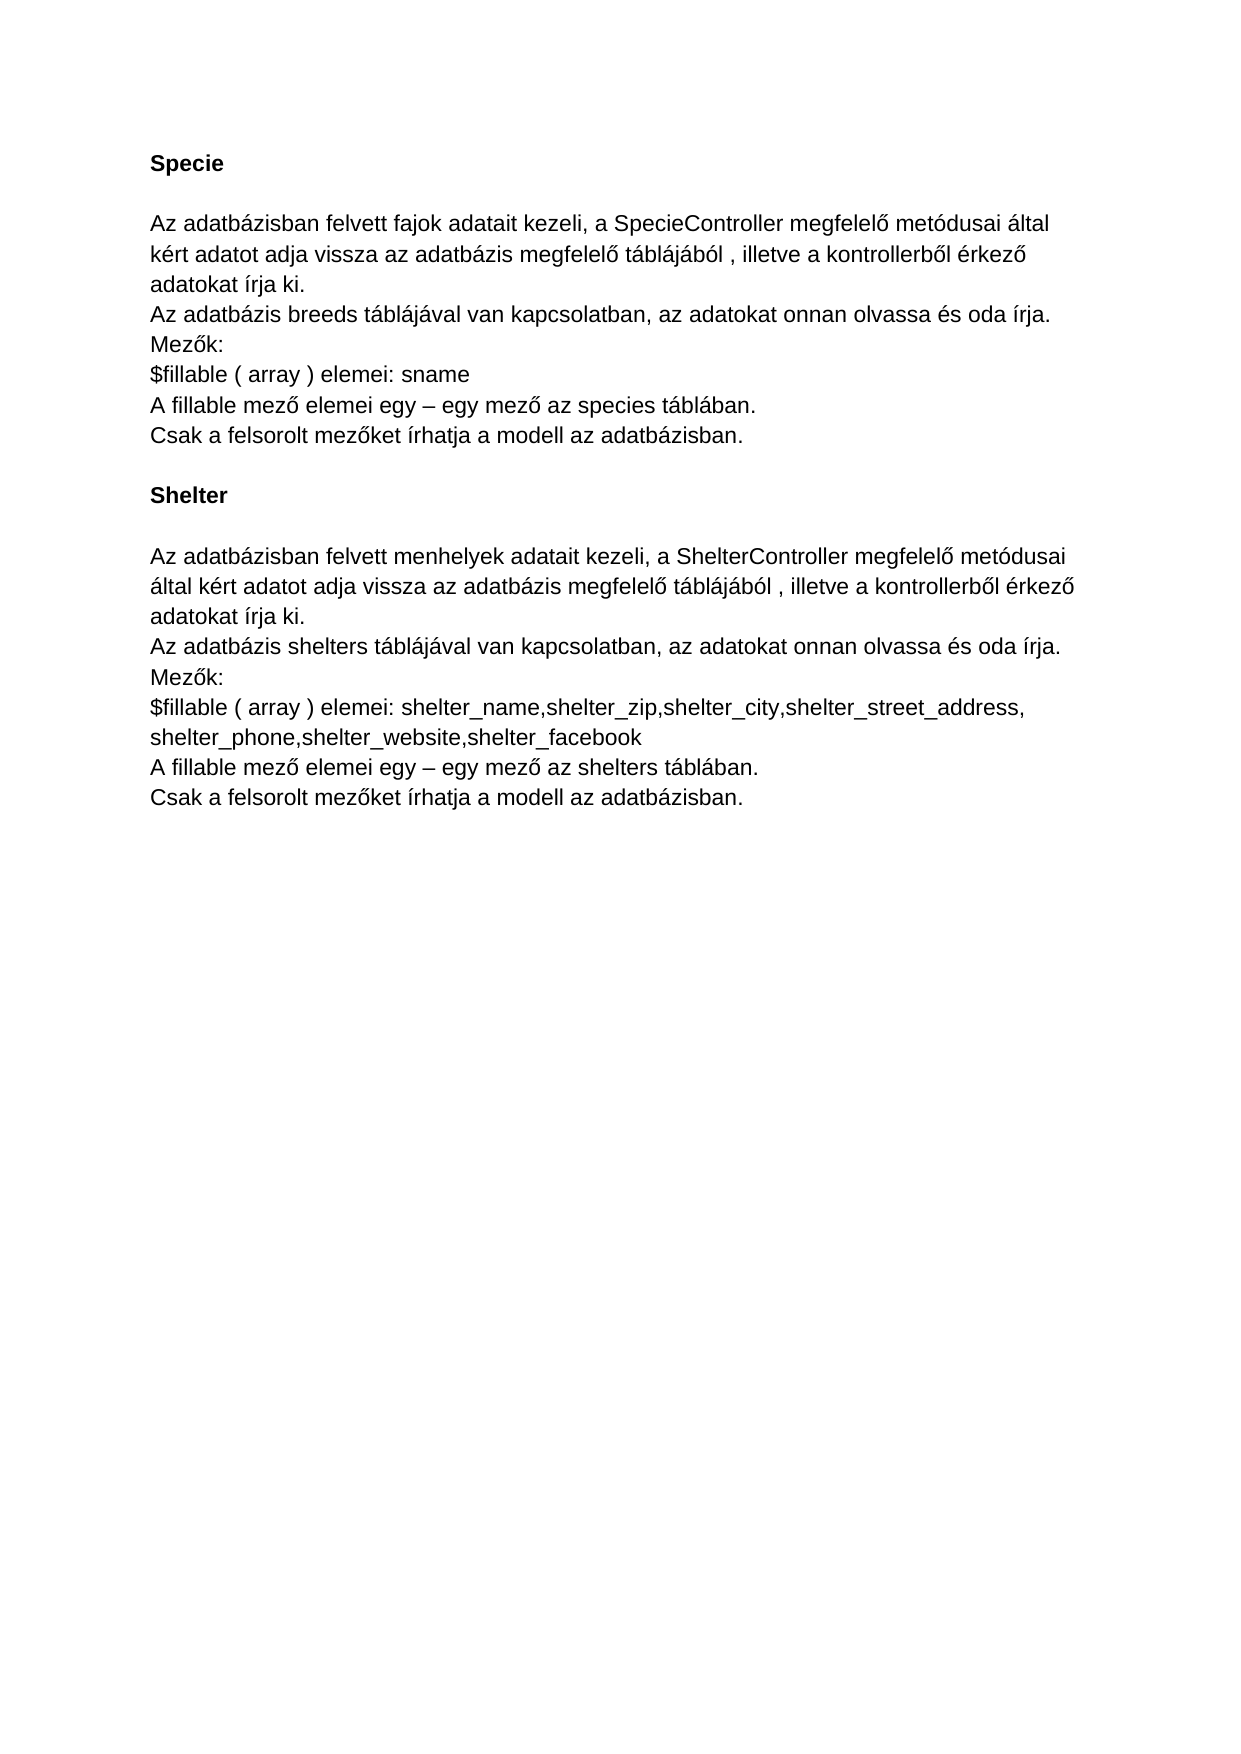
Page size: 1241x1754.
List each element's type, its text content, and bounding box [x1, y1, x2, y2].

text Mezők: [150, 331, 1090, 358]
text A fillable mező elemei egy – egy mező az shelters táblában. [150, 754, 1090, 781]
text shelter_phone,shelter_website,shelter_facebook [150, 724, 1090, 750]
text Csak a felsorolt mezőket írhatja a modell az adatbázisban. [150, 422, 1090, 448]
text A fillable mező elemei egy – egy mező az species táblában. [150, 392, 1090, 418]
text Specie [150, 150, 1090, 176]
text Az adatbázisban felvett fajok adatait kezeli, a SpecieController megfelelő metódusai által kért adatot adja vissza az adatbázis megfelelő táblájából , illetve a kontrollerből érkező adatokat írja ki. [150, 210, 1090, 297]
text Shelter [150, 482, 1090, 509]
text Az adatbázisban felvett menhelyek adatait kezeli, a ShelterController megfelelő metódusai által kért adatot adja vissza az adatbázis megfelelő táblájából , illetve a kontrollerből érkező adatokat írja ki. [150, 543, 1090, 629]
text $fillable ( array ) elemei: shelter_name,shelter_zip,shelter_city,shelter_street_address, [150, 694, 1090, 720]
text Mezők: [150, 663, 1090, 690]
text Az adatbázis breeds táblájával van kapcsolatban, az adatokat onnan olvassa és oda írja. [150, 301, 1090, 327]
text Csak a felsorolt mezőket írhatja a modell az adatbázisban. [150, 784, 1090, 811]
text Az adatbázis shelters táblájával van kapcsolatban, az adatokat onnan olvassa és oda írja. [150, 633, 1090, 660]
text $fillable ( array ) elemei: sname [150, 361, 1090, 388]
